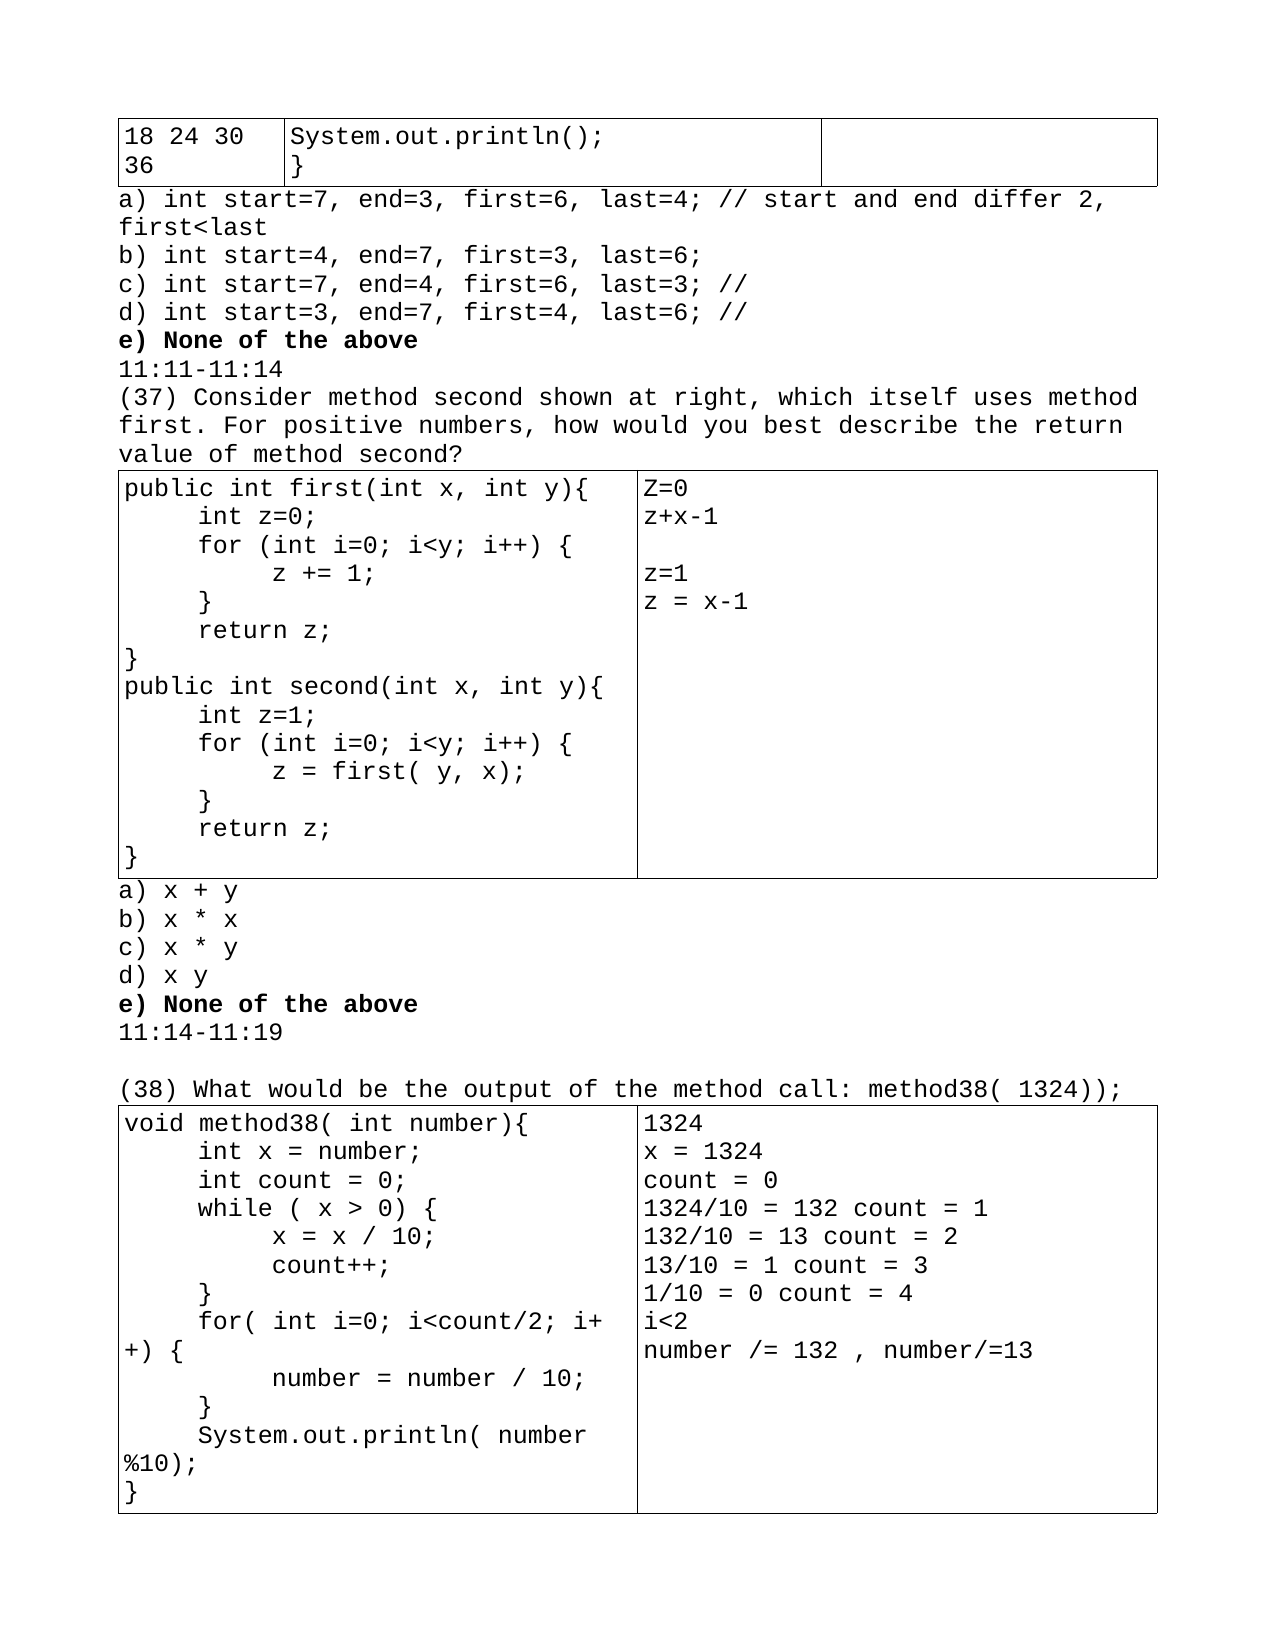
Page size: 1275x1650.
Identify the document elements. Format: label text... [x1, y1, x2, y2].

text (38) What would be the output of the method call: method38( 1324)); [118, 1076, 1157, 1105]
table_header void method38( int number){ int x = number; int count = 0; while ( x > 0) { x = x / 10; count++; } for( int i=0; i<count/2; i++) { number = number / 10; } System.out.println( number%10); } [119, 1106, 637, 1513]
text e) None of the above [118, 991, 1157, 1020]
text c) int start=7, end=4, first=6, last=3; // [118, 271, 1157, 300]
text e) None of the above [118, 328, 1157, 356]
text d) x y [118, 963, 1157, 991]
text b) x * x [118, 906, 1157, 935]
text b) int start=4, end=7, first=3, last=6; [118, 243, 1157, 271]
text 11:11-11:14 [118, 356, 1157, 385]
text 11:14-11:19 [118, 1020, 1157, 1048]
text d) int start=3, end=7, first=4, last=6; // [118, 300, 1157, 328]
text (37) Consider method second shown at right, which itself uses method first. For positive numbers, how would you best describe the return value of method second? [118, 385, 1157, 470]
table_cell System.out.println(); } [285, 119, 821, 186]
table_header public int first(int x, int y){ int z=0; for (int i=0; i<y; i++) { z += 1; } return z; } public int second(int x, int y){ int z=1; for (int i=0; i<y; i++) { z = first( y, x); } return z; } [119, 471, 637, 878]
table_header 1324 x = 1324 count = 0 1324/10 = 132 count = 1 132/10 = 13 count = 2 13/10 = 1 count = 3 1/10 = 0 count = 4 i<2 number /= 132 , number/=13 [638, 1106, 1157, 1513]
text a) x + y [118, 879, 1157, 906]
table_cell [822, 119, 1157, 186]
text c) x * y [118, 935, 1157, 963]
table_cell 18 24 30 36 [119, 119, 284, 186]
table_header Z=0 z+x-1 z=1 z = x-1 [638, 471, 1157, 878]
text a) int start=7, end=3, first=6, last=4; // start and end differ 2, first<last [118, 187, 1157, 243]
